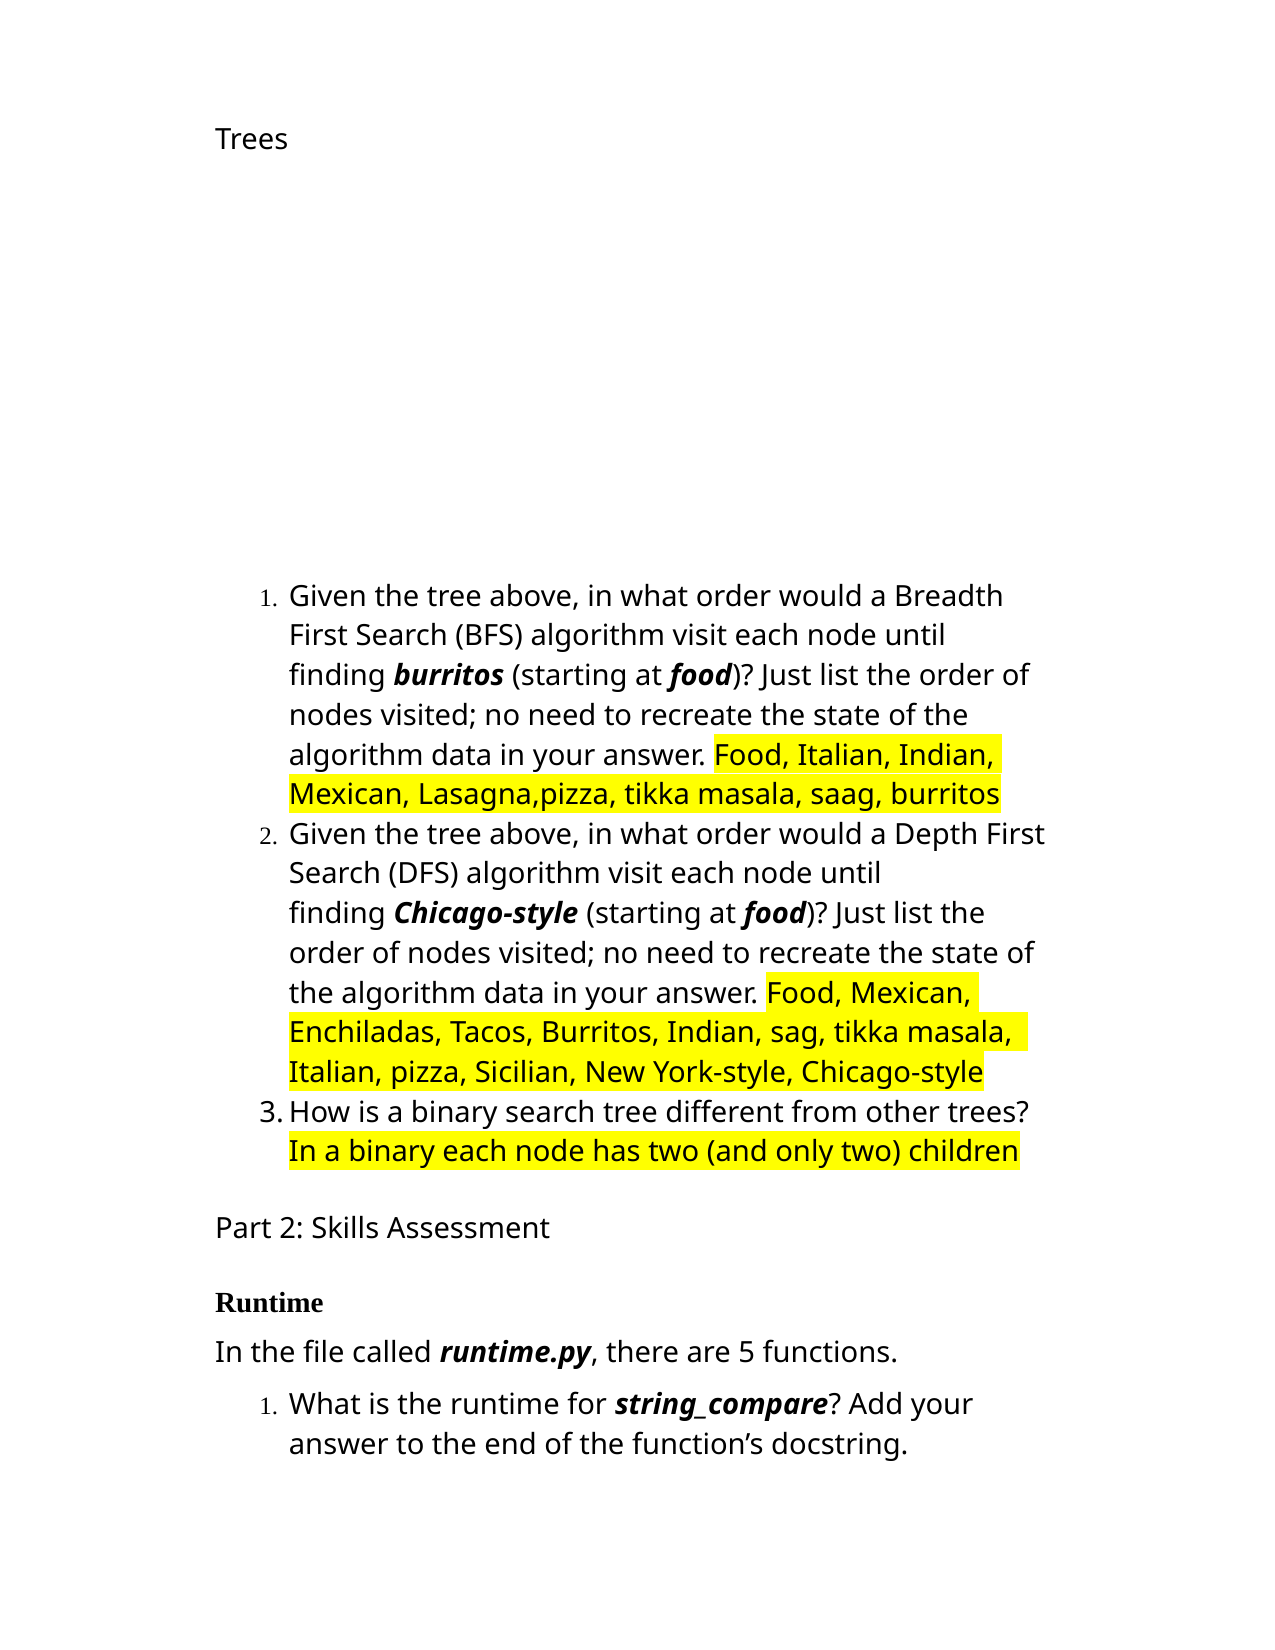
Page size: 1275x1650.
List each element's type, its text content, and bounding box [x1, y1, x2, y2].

subtitle Runtime [215, 1285, 1060, 1318]
list What is the runtime for string_compare? Add your answer to the end of the function’s docstring. [259, 1383, 1060, 1463]
list How is a binary search tree different from other trees? In a binary each node has two (and only two) children [259, 1091, 1060, 1170]
subtitle Part 2: Skills Assessment [215, 1208, 1060, 1247]
text In the file called runtime.py, there are 5 functions. [215, 1331, 1060, 1371]
list Given the tree above, in what order would a Depth First Search (DFS) algorithm visit each node until finding Chicago-style (starting at food)? Just list the order of nodes visited; no need to recreate the state of the algorithm data in your answer. Food, Mexican, Enchiladas, Tacos, Burritos, Indian, sag, tikka masala, Italian, pizza, Sicilian, New York-style, Chicago-style [259, 813, 1060, 1091]
list Given the tree above, in what order would a Breadth First Search (BFS) algorithm visit each node until finding burritos (starting at food)? Just list the order of nodes visited; no need to recreate the state of the algorithm data in your answer. Food, Italian, Indian, Mexican, Lasagna,pizza, tikka masala, saag, burritos [259, 575, 1060, 813]
subtitle Trees [215, 118, 1060, 158]
